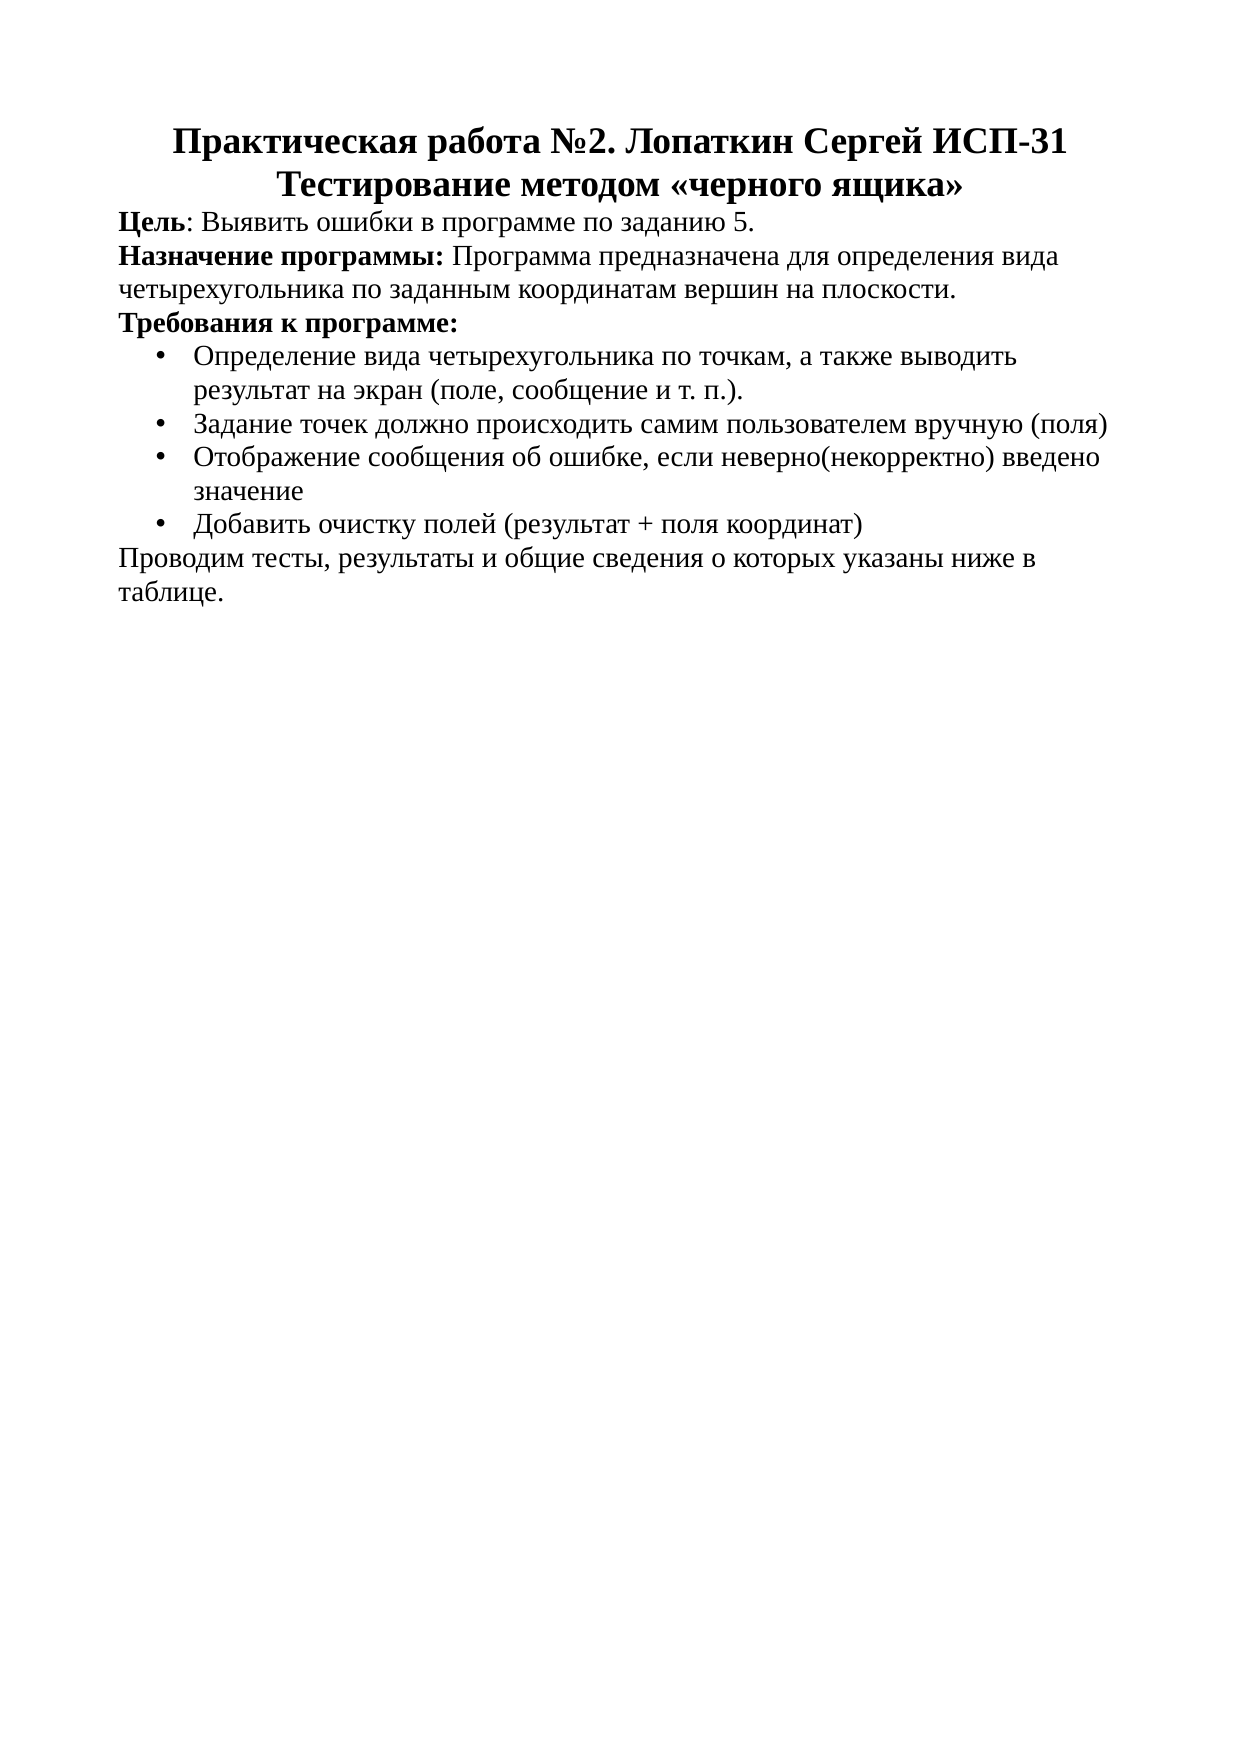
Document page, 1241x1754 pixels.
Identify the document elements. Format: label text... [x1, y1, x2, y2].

list Отображение сообщения об ошибке, если неверно(некорректно) введено значение [156, 439, 1122, 507]
text Проводим тесты, результаты и общие сведения о которых указаны ниже в таблице. [118, 540, 1122, 607]
text Практическая работа №2. Лопаткин Сергей ИСП-31 [118, 118, 1122, 161]
text Требования к программе: [118, 305, 1122, 338]
text Тестирование методом «черного ящика» [118, 161, 1122, 204]
list Задание точек должно происходить самим пользователем вручную (поля) [156, 406, 1122, 439]
list Определение вида четырехугольника по точкам, а также выводить результат на экран (поле, сообщение и т. п.). [156, 338, 1122, 406]
list Добавить очистку полей (результат + поля координат) [156, 507, 1122, 540]
text Цель: Выявить ошибки в программе по заданию 5. [118, 204, 1122, 238]
text Назначение программы: Программа предназначена для определения вида четырехугольника по заданным координатам вершин на плоскости. [118, 238, 1122, 305]
